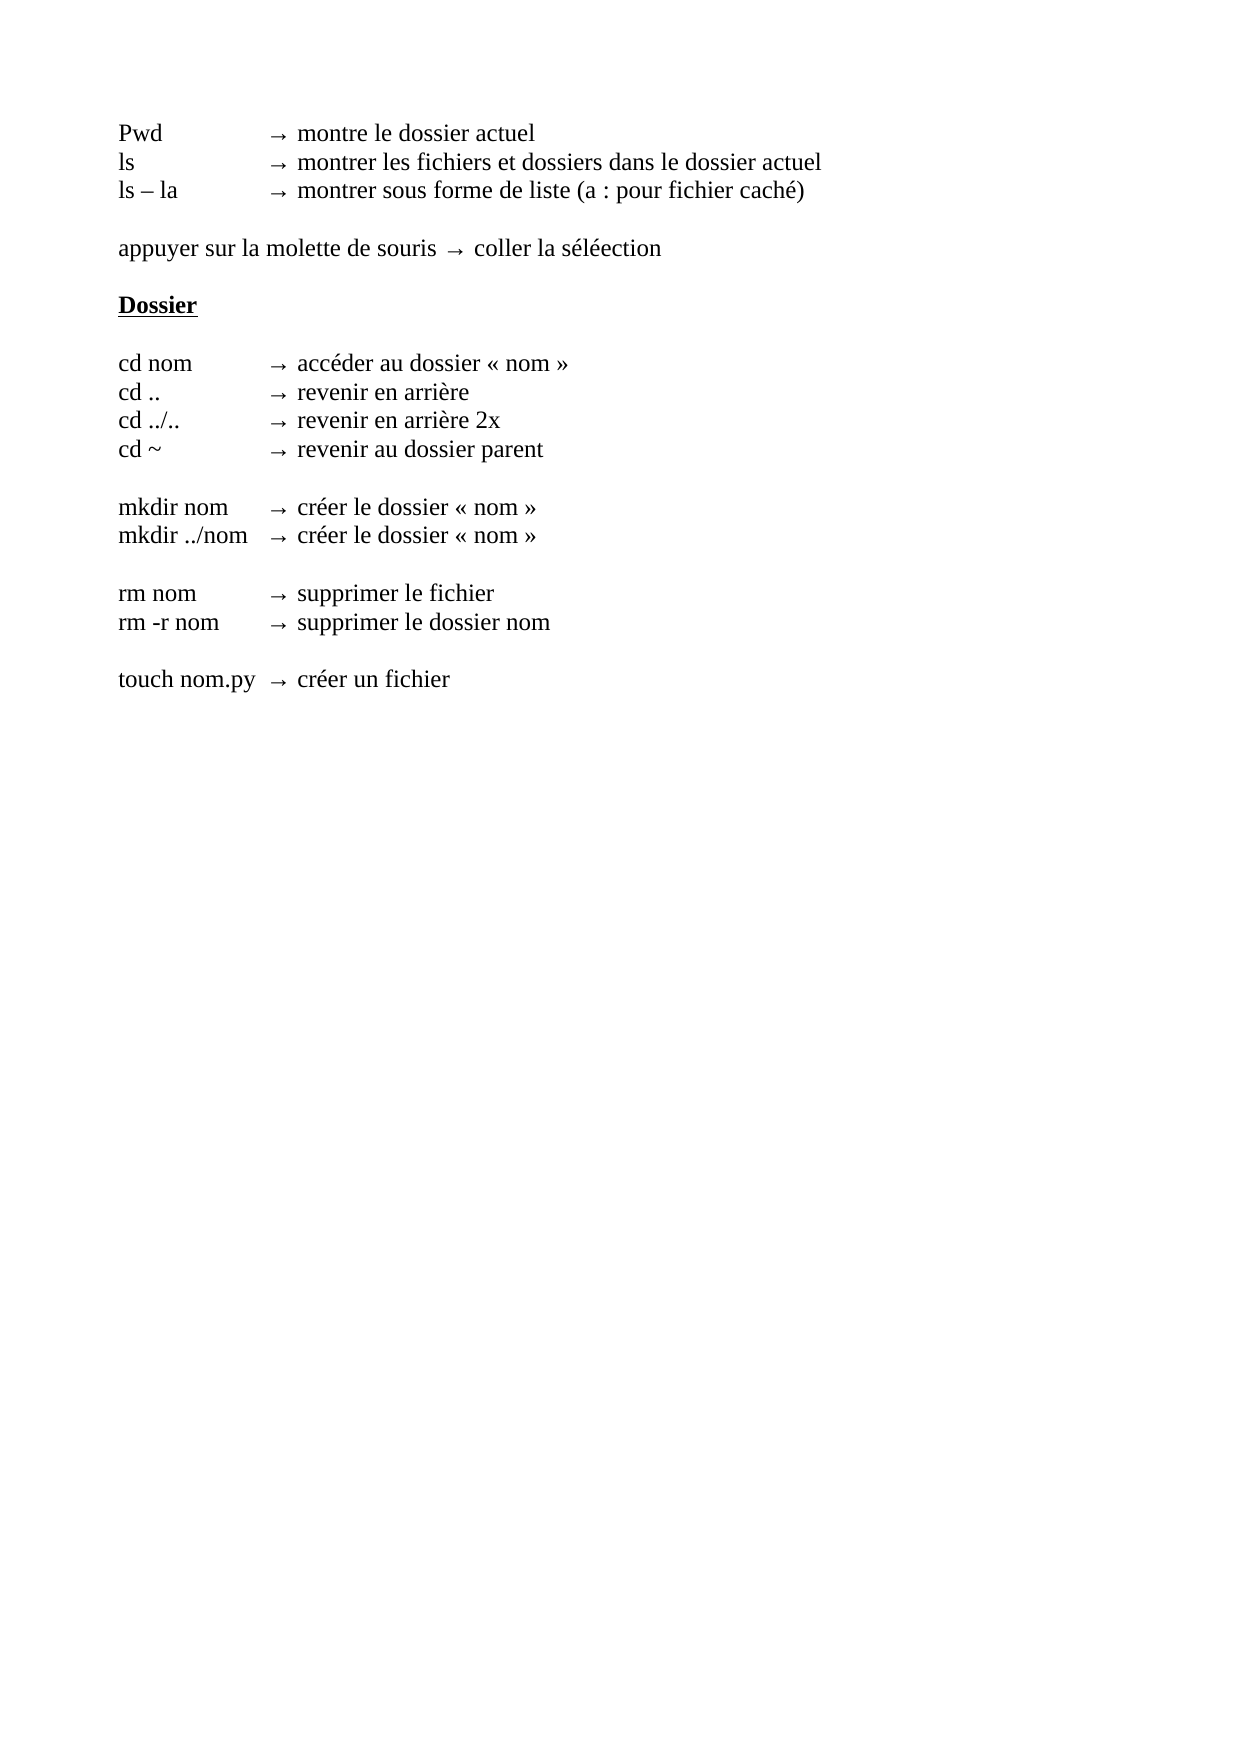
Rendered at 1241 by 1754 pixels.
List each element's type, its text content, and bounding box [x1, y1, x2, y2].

text Pwd → montre le dossier actuel [118, 118, 1122, 147]
text mkdir nom → créer le dossier « nom » [118, 492, 1122, 521]
text mkdir ../nom → créer le dossier « nom » [118, 521, 1122, 549]
text Dossier [118, 291, 1122, 319]
text rm -r nom → supprimer le dossier nom [118, 607, 1122, 636]
text cd ../.. → revenir en arrière 2x [118, 406, 1122, 434]
text cd ~ → revenir au dossier parent [118, 434, 1122, 463]
text ls – la → montrer sous forme de liste (a : pour fichier caché) [118, 176, 1122, 204]
text appuyer sur la molette de souris → coller la séléection [118, 233, 1122, 262]
text ls → montrer les fichiers et dossiers dans le dossier actuel [118, 147, 1122, 176]
text rm nom → supprimer le fichier [118, 578, 1122, 607]
text touch nom.py → créer un fichier [118, 664, 1122, 693]
text cd nom → accéder au dossier « nom » [118, 348, 1122, 377]
text cd .. → revenir en arrière [118, 377, 1122, 406]
